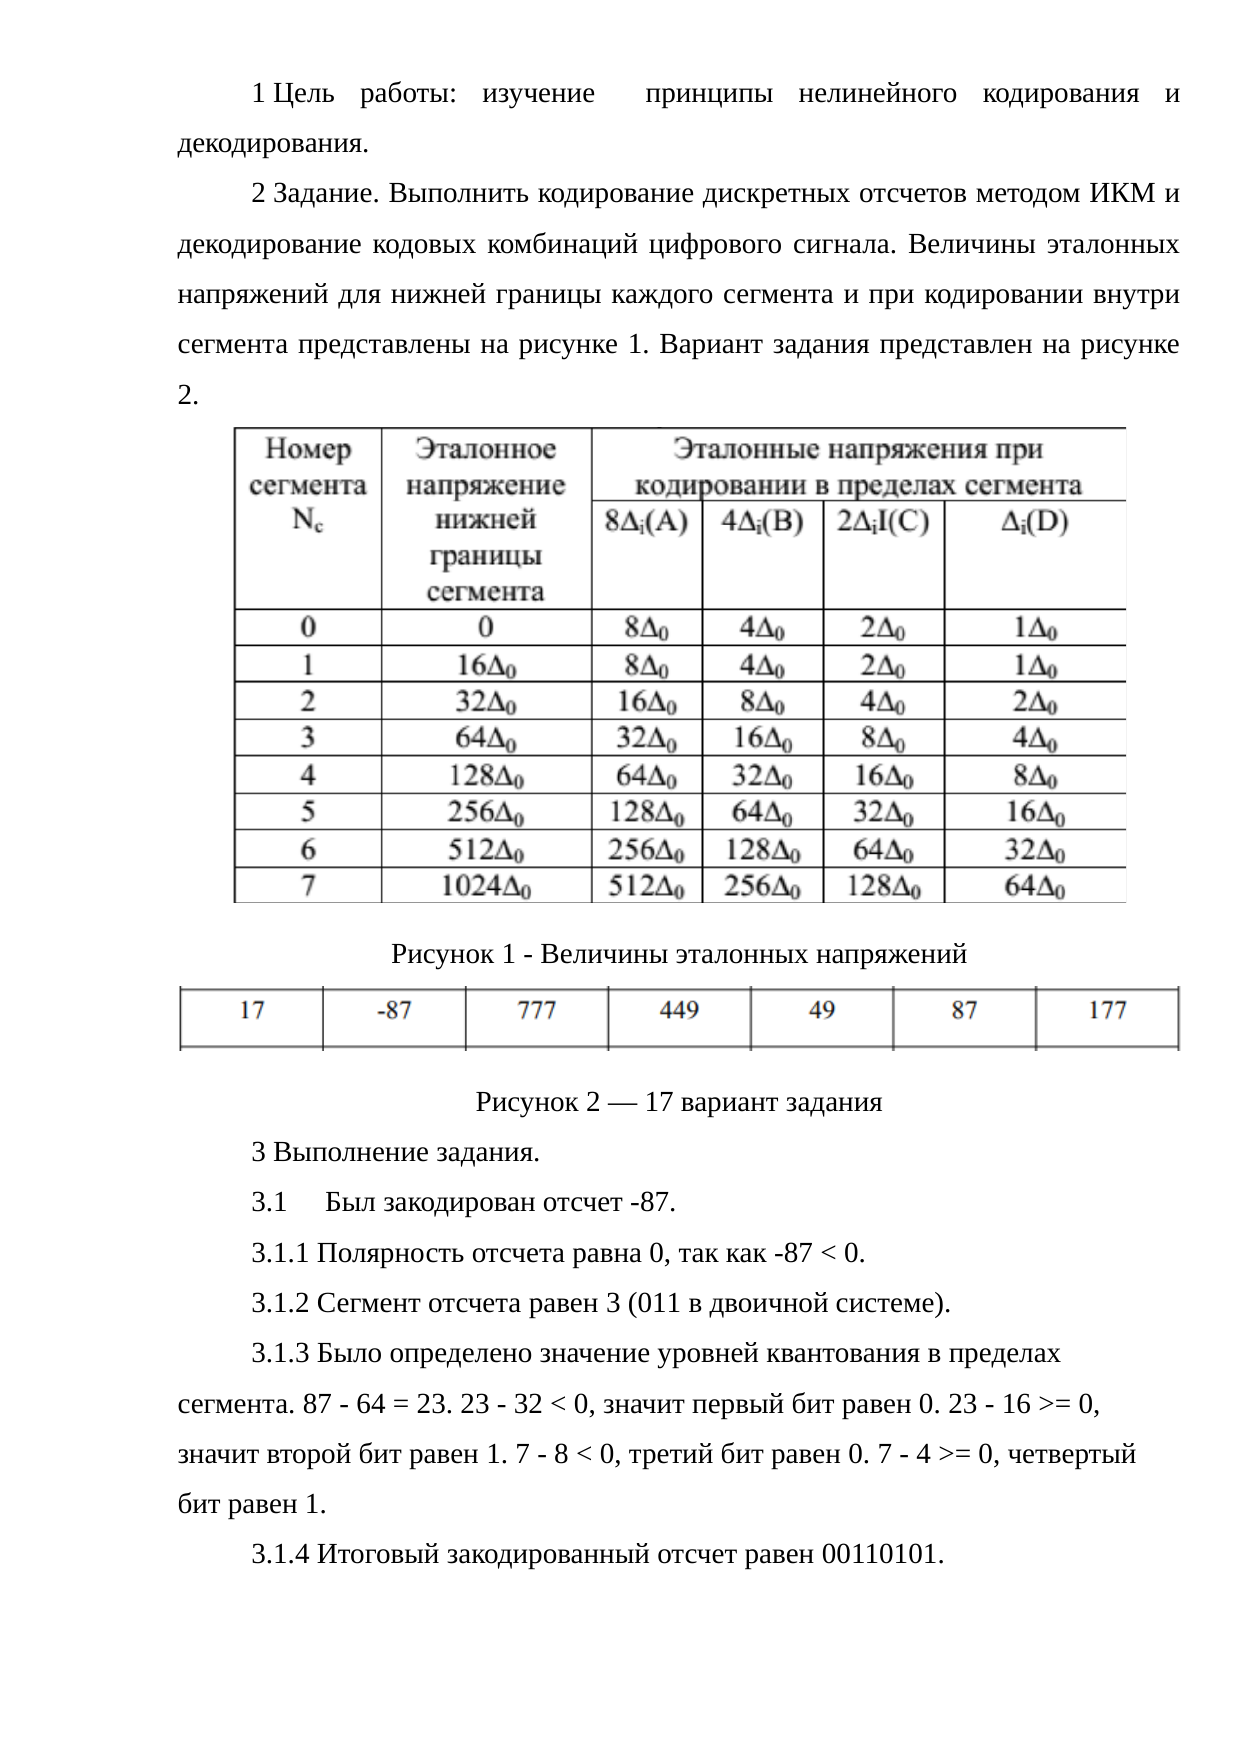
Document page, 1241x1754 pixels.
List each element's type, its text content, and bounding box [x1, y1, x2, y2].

text Рисунок 1 - Величины эталонных напряжений [177, 427, 1181, 970]
text Рисунок 2 — 17 вариант задания [177, 1051, 1181, 1117]
list Выполнение задания. [177, 1134, 1181, 1168]
list Итоговый закодированный отсчет равен 00110101. [177, 1537, 1181, 1570]
list Был закодирован отсчет -87. [177, 1184, 1181, 1218]
list Задание. Выполнить кодирование дискретных отсчетов методом ИКМ и декодирование кодовых комбинаций цифрового сигнала. Величины эталонных напряжений для нижней границы каждого сегмента и при кодировании внутри сегмента представлены на рисунке 1. Вариант задания представлен на рисунке 2. [177, 176, 1181, 410]
list Сегмент отсчета равен 3 (011 в двоичной системе). [177, 1285, 1181, 1319]
list Цель работы: изучение принципы нелинейного кодирования и декодирования. [177, 75, 1181, 159]
list Было определено значение уровней квантования в пределах сегмента. 87 - 64 = 23. 23 - 32 < 0, значит первый бит равен 0. 23 - 16 >= 0, значит второй бит равен 1. 7 - 8 < 0, третий бит равен 0. 7 - 4 >= 0, четвертый бит равен 1. [177, 1335, 1181, 1520]
picture [232, 427, 1127, 903]
picture [177, 986, 1182, 1051]
list Полярность отсчета равна 0, так как -87 < 0. [177, 1235, 1181, 1268]
